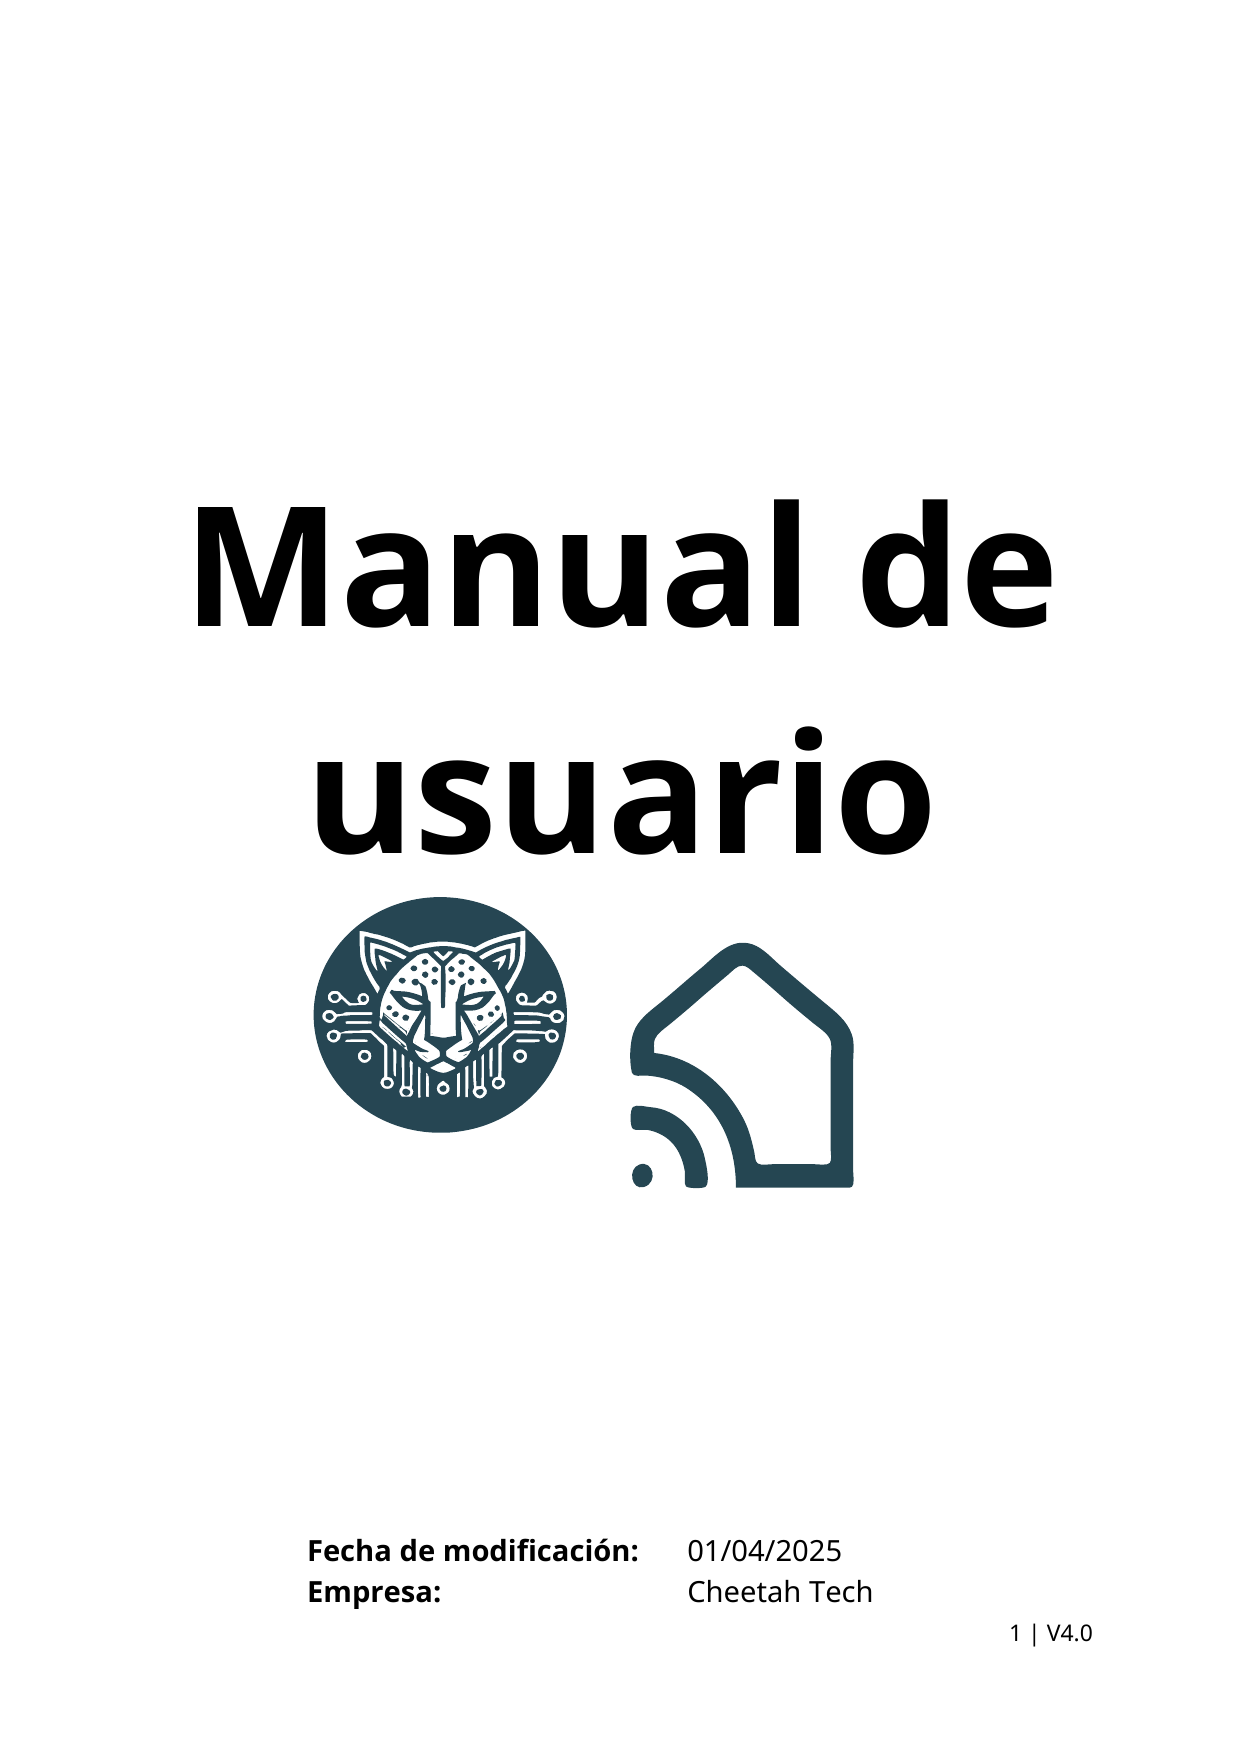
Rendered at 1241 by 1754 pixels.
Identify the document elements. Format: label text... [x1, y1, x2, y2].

table_cell Empresa: [296, 1571, 675, 1611]
table_header Fecha de modificación: [296, 1530, 675, 1570]
text Manual de usuario [150, 448, 1093, 934]
table_cell Cheetah Tech [676, 1571, 944, 1611]
table_header 01/04/2025 [676, 1530, 944, 1570]
